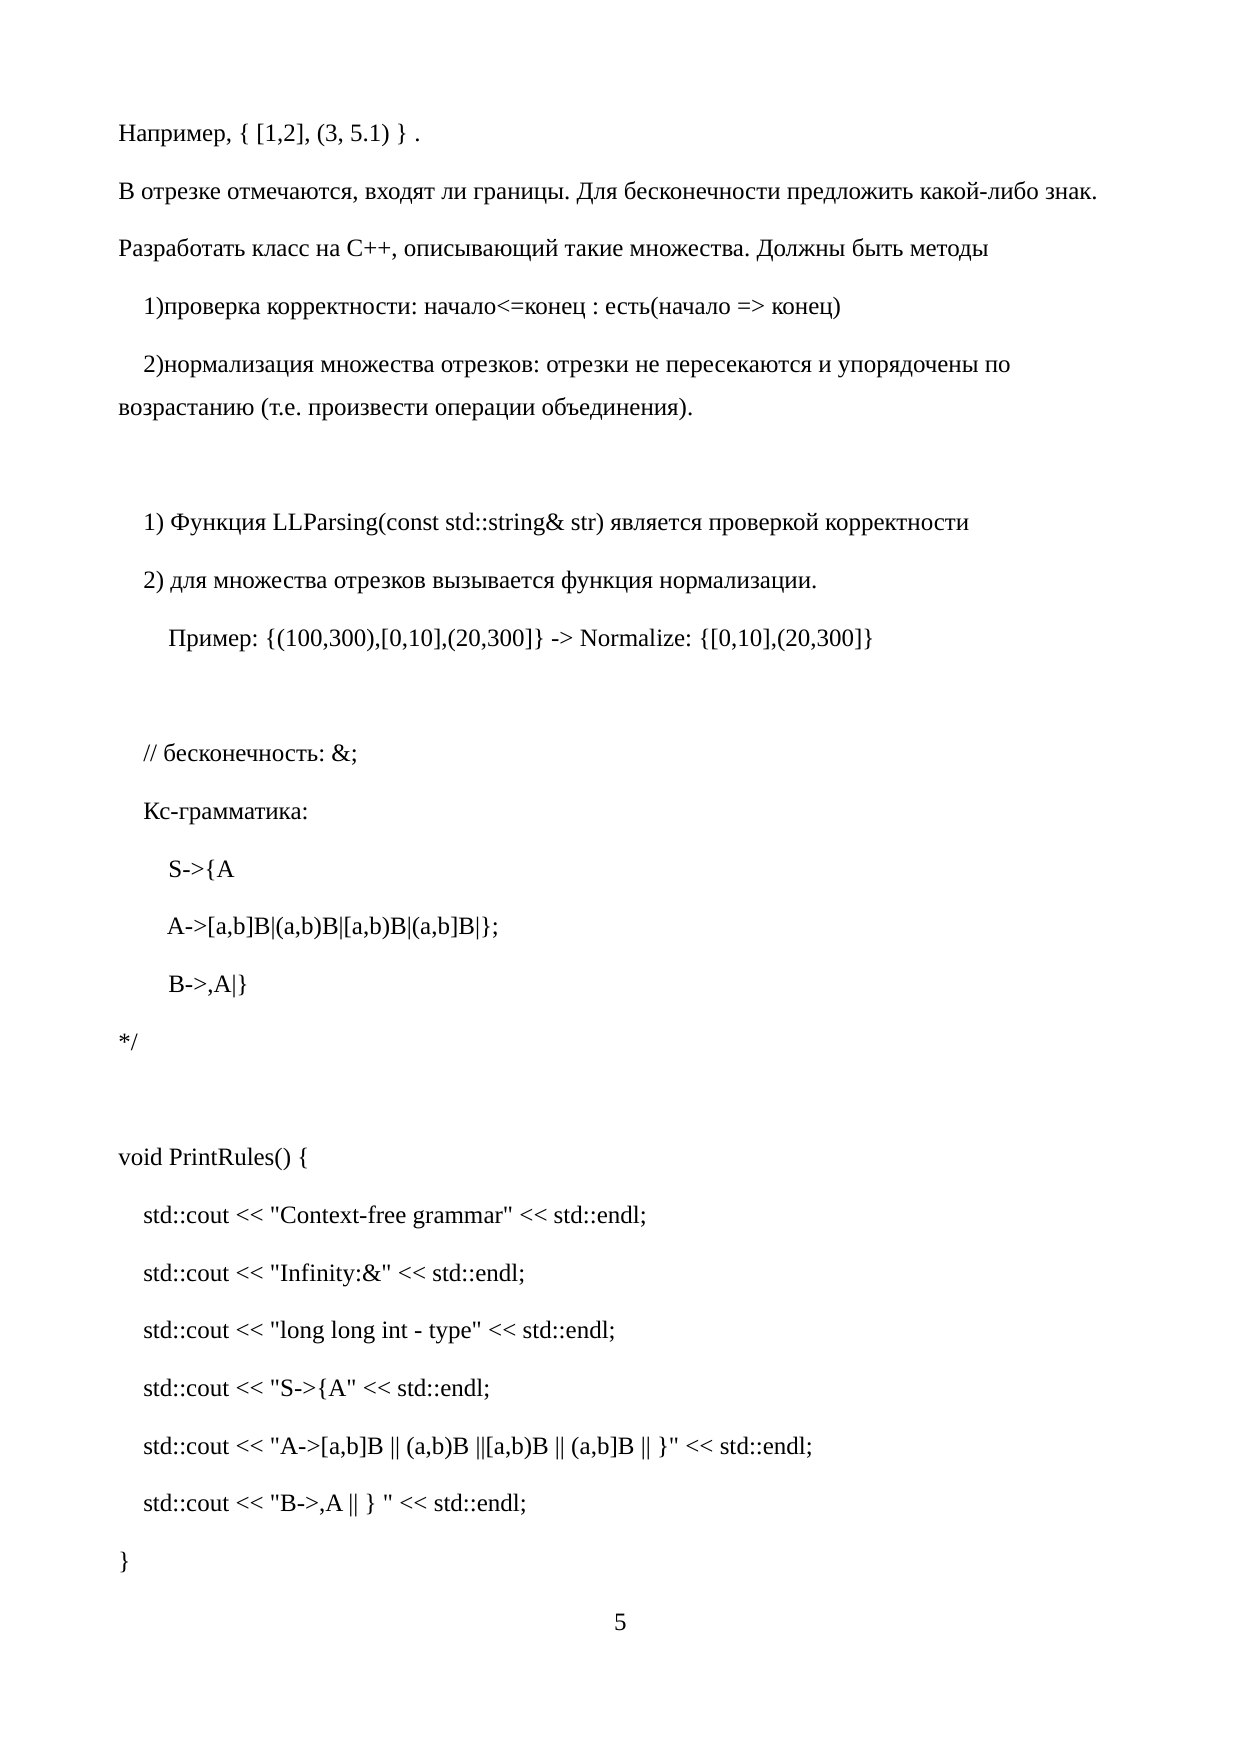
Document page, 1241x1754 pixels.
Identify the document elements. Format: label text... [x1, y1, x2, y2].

text void PrintRules() { [118, 1142, 1122, 1171]
text S->{A [118, 854, 1122, 882]
text Разработать класс на С++, описывающий такие множества. Должны быть методы [118, 233, 1122, 262]
text 1)проверка корректности: начало<=конец : есть(начало => конец) [118, 291, 1122, 320]
text Кс-грамматика: [118, 796, 1122, 825]
text A->[a,b]B|(a,b)B|[a,b)B|(a,b]B|}; [118, 911, 1122, 940]
text std::cout << "B->,A || } " << std::endl; [118, 1488, 1122, 1517]
text 1) Функция LLParsing(const std::string& str) является проверкой корректности [118, 507, 1122, 536]
text std::cout << "A->[a,b]B || (a,b)B ||[a,b)B || (a,b]B || }" << std::endl; [118, 1431, 1122, 1459]
text Пример: {(100,300),[0,10],(20,300]} -> Normalize: {[0,10],(20,300]} [118, 623, 1122, 652]
text */ [118, 1027, 1122, 1056]
text std::cout << "long long int - type" << std::endl; [118, 1315, 1122, 1344]
text В отрезке отмечаются, входят ли границы. Для бесконечности предложить какой-либо знак. [118, 176, 1122, 204]
text 2) для множества отрезков вызывается функция нормализации. [118, 565, 1122, 594]
text 2)нормализация множества отрезков: отрезки не пересекаются и упорядочены по возрастанию (т.е. произвести операции объединения). [118, 349, 1122, 421]
text std::cout << "S->{A" << std::endl; [118, 1373, 1122, 1402]
text } [118, 1546, 1122, 1575]
text B->,A|} [118, 969, 1122, 998]
text std::cout << "Infinity:&" << std::endl; [118, 1258, 1122, 1286]
text // бесконечность: &; [118, 738, 1122, 767]
text Например, { [1,2], (3, 5.1) } . [118, 118, 1122, 147]
text std::cout << "Context-free grammar" << std::endl; [118, 1200, 1122, 1229]
